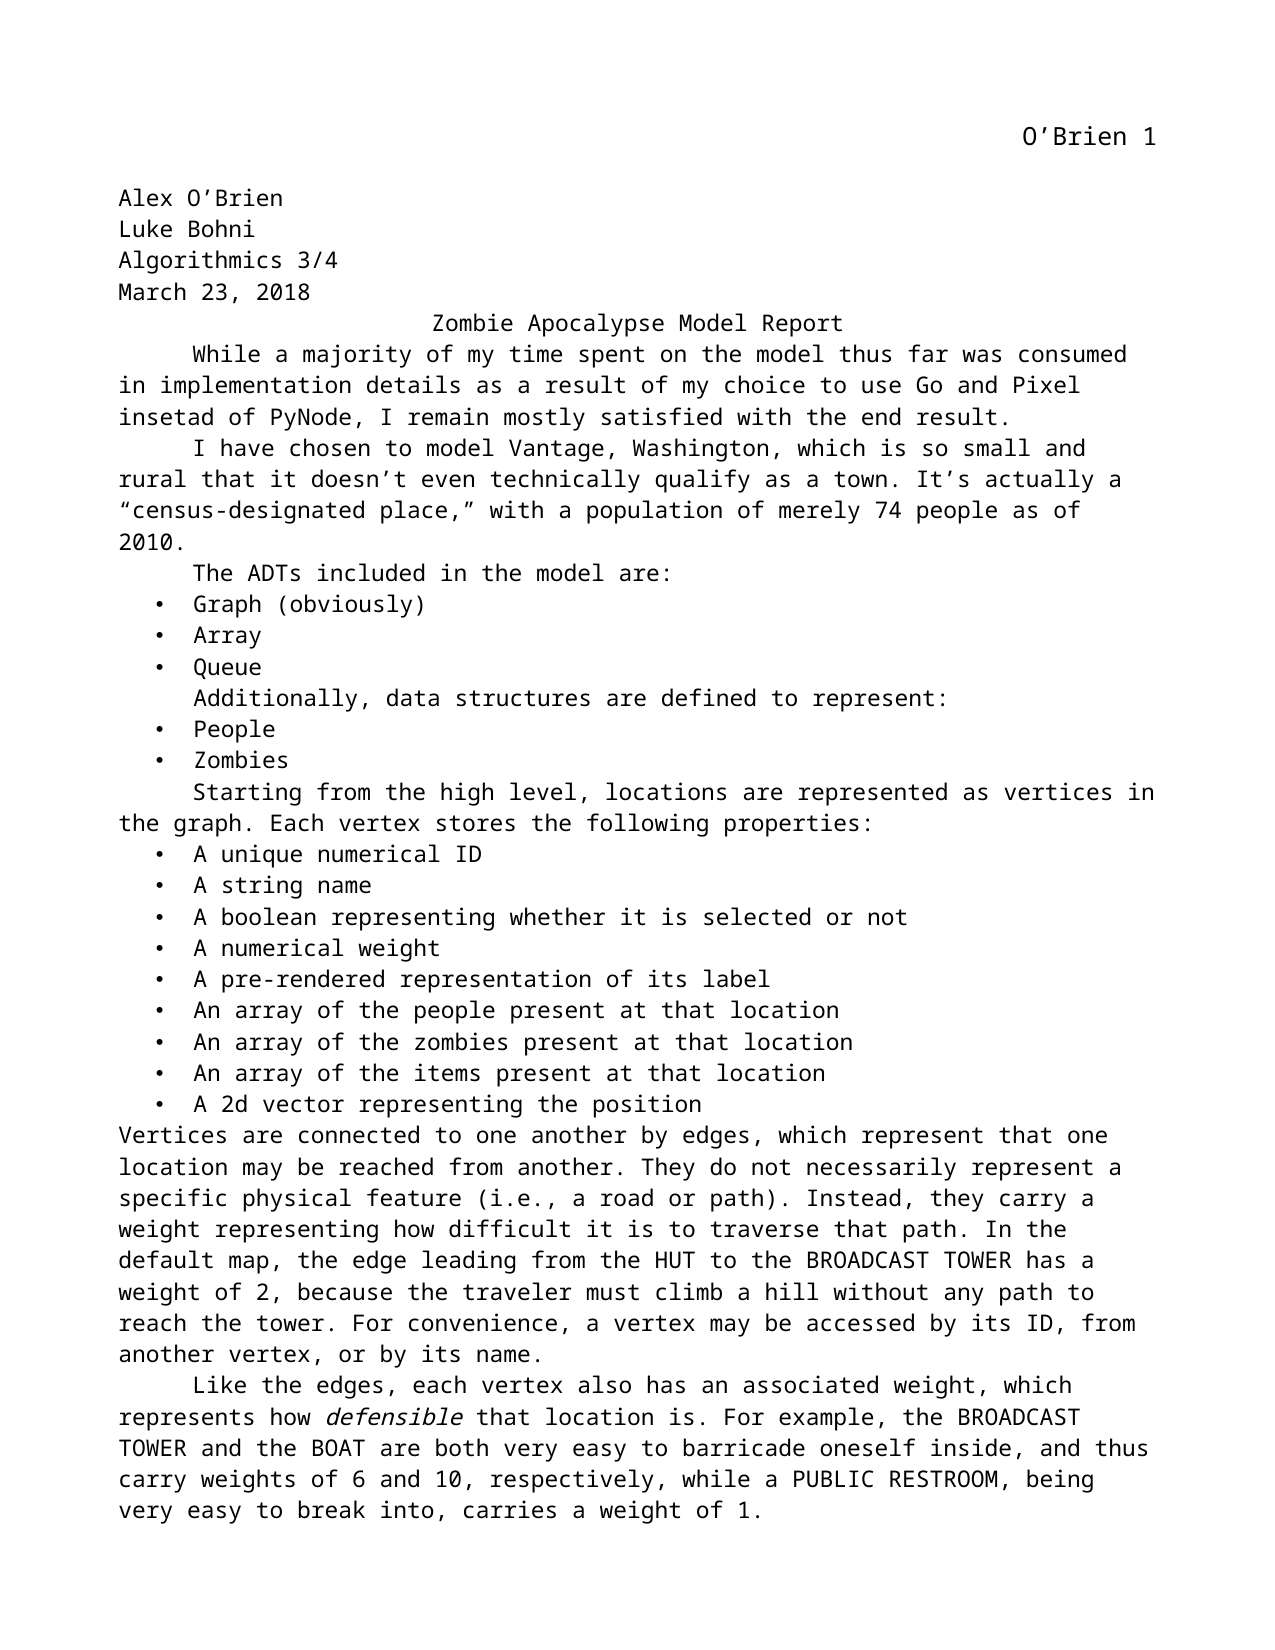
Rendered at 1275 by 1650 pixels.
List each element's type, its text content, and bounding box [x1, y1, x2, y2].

list Additionally, data structures are defined to represent: [156, 682, 1157, 713]
text Vertices are connected to one another by edges, which represent that one location may be reached from another. They do not necessarily represent a specific physical feature (i.e., a road or path). Instead, they carry a weight representing how difficult it is to traverse that path. In the default map, the edge leading from the HUT to the BROADCAST TOWER has a weight of 2, because the traveler must climb a hill without any path to reach the tower. For convenience, a vertex may be accessed by its ID, from another vertex, or by its name. [118, 1119, 1157, 1369]
text Starting from the high level, locations are represented as vertices in the graph. Each vertex stores the following properties: [118, 775, 1157, 838]
list A boolean representing whether it is selected or not [156, 900, 1157, 932]
text The ADTs included in the model are: [118, 557, 1157, 588]
text March 23, 2018 [118, 275, 1157, 307]
list Queue [156, 650, 1157, 682]
text Alex O’Brien [118, 182, 1157, 213]
list Zombies [156, 744, 1157, 775]
text Luke Bohni [118, 213, 1157, 244]
list A pre-rendered representation of its label [156, 963, 1157, 994]
list An array of the people present at that location [156, 994, 1157, 1025]
list Graph (obviously) [156, 588, 1157, 619]
text While a majority of my time spent on the model thus far was consumed in implementation details as a result of my choice to use Go and Pixel insetad of PyNode, I remain mostly satisfied with the end result. [118, 338, 1157, 432]
list A numerical weight [156, 932, 1157, 963]
list An array of the zombies present at that location [156, 1025, 1157, 1057]
list Array [156, 619, 1157, 650]
list People [156, 713, 1157, 744]
list A 2d vector representing the position [156, 1088, 1157, 1119]
list A unique numerical ID [156, 838, 1157, 869]
text Like the edges, each vertex also has an associated weight, which represents how defensible that location is. For example, the BROADCAST TOWER and the BOAT are both very easy to barricade oneself inside, and thus carry weights of 6 and 10, respectively, while a PUBLIC RESTROOM, being very easy to break into, carries a weight of 1. [118, 1369, 1157, 1525]
text Algorithmics 3/4 [118, 244, 1157, 275]
list A string name [156, 869, 1157, 900]
text Zombie Apocalypse Model Report [118, 307, 1157, 338]
text I have chosen to model Vantage, Washington, which is so small and rural that it doesn’t even technically qualify as a town. It’s actually a “census-designated place,” with a population of merely 74 people as of 2010. [118, 432, 1157, 557]
list An array of the items present at that location [156, 1057, 1157, 1088]
